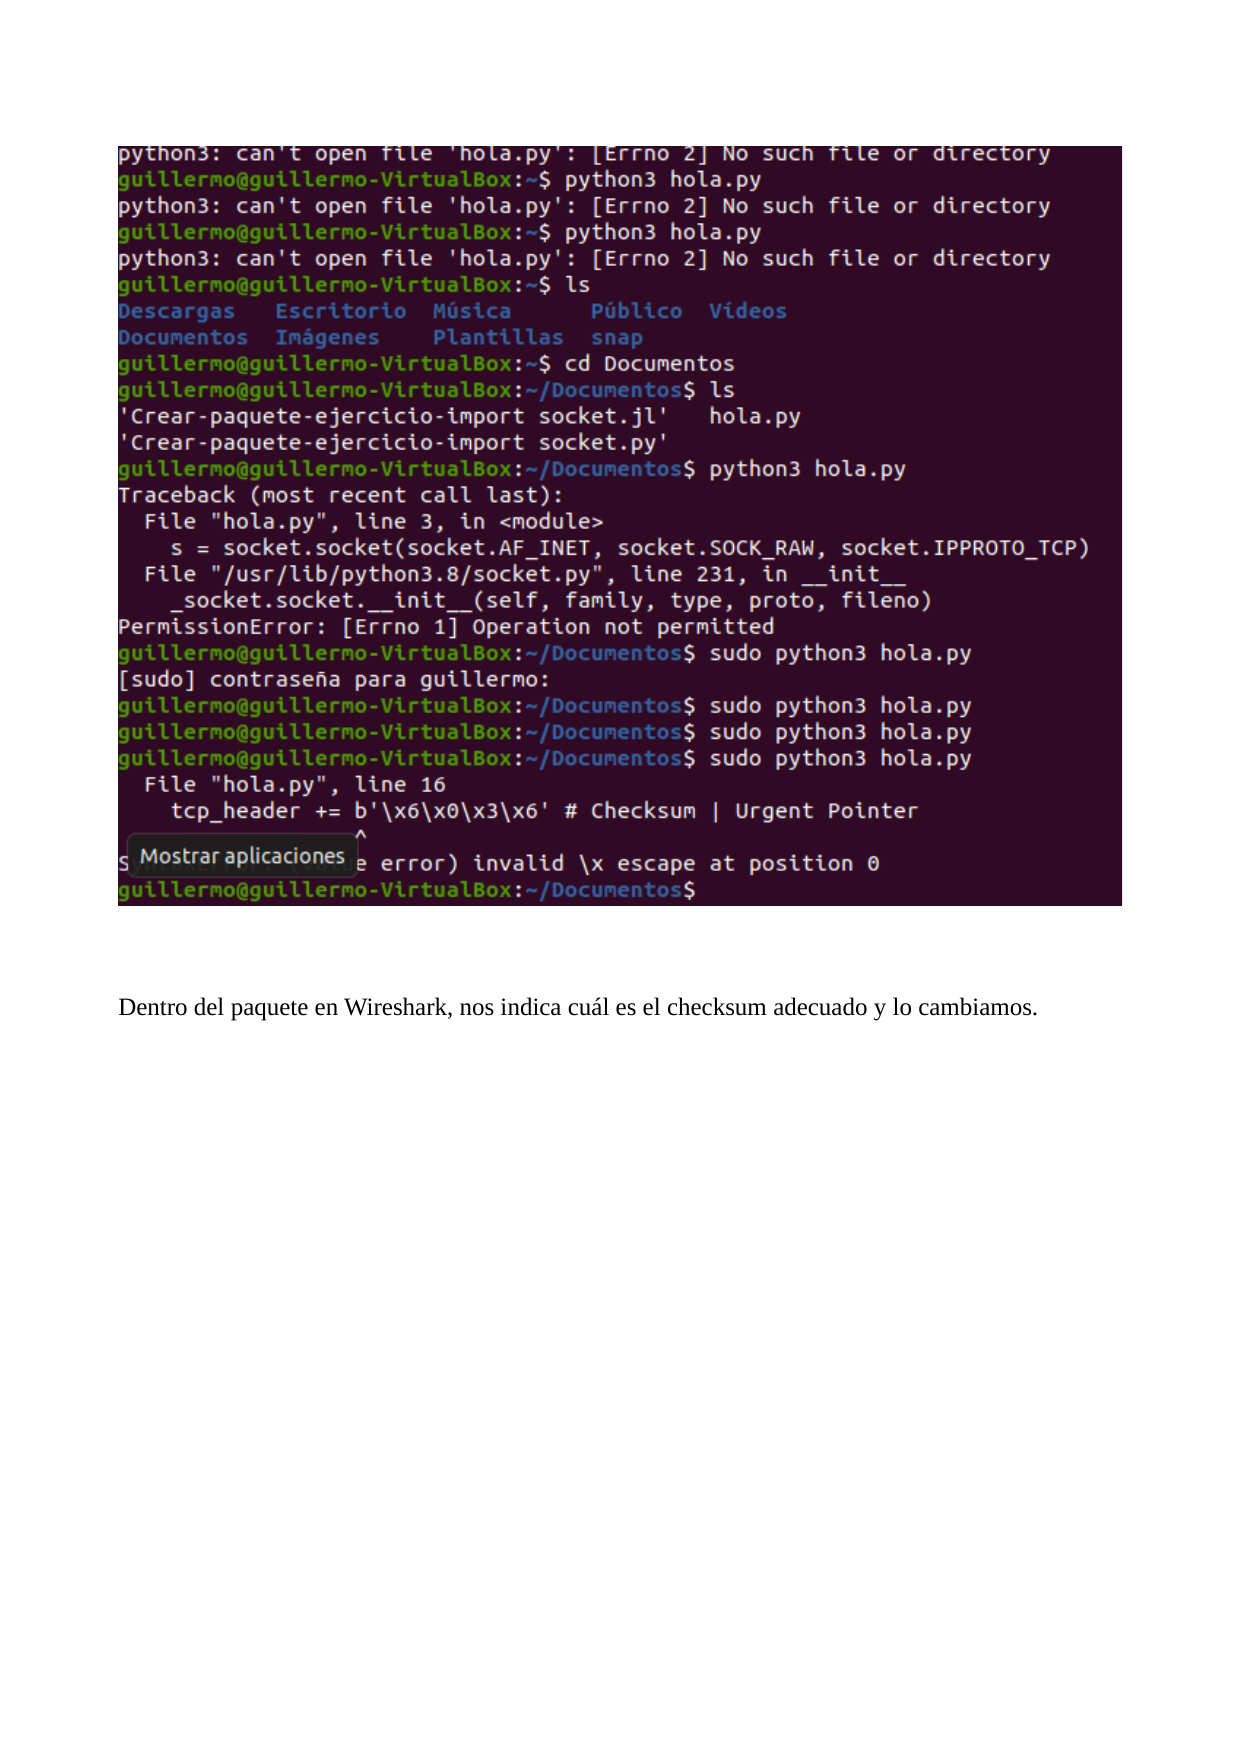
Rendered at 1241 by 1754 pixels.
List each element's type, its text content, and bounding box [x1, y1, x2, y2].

text Dentro del paquete en Wireshark, nos indica cuál es el checksum adecuado y lo cambiamos. [118, 992, 1122, 1021]
picture [118, 146, 1123, 906]
